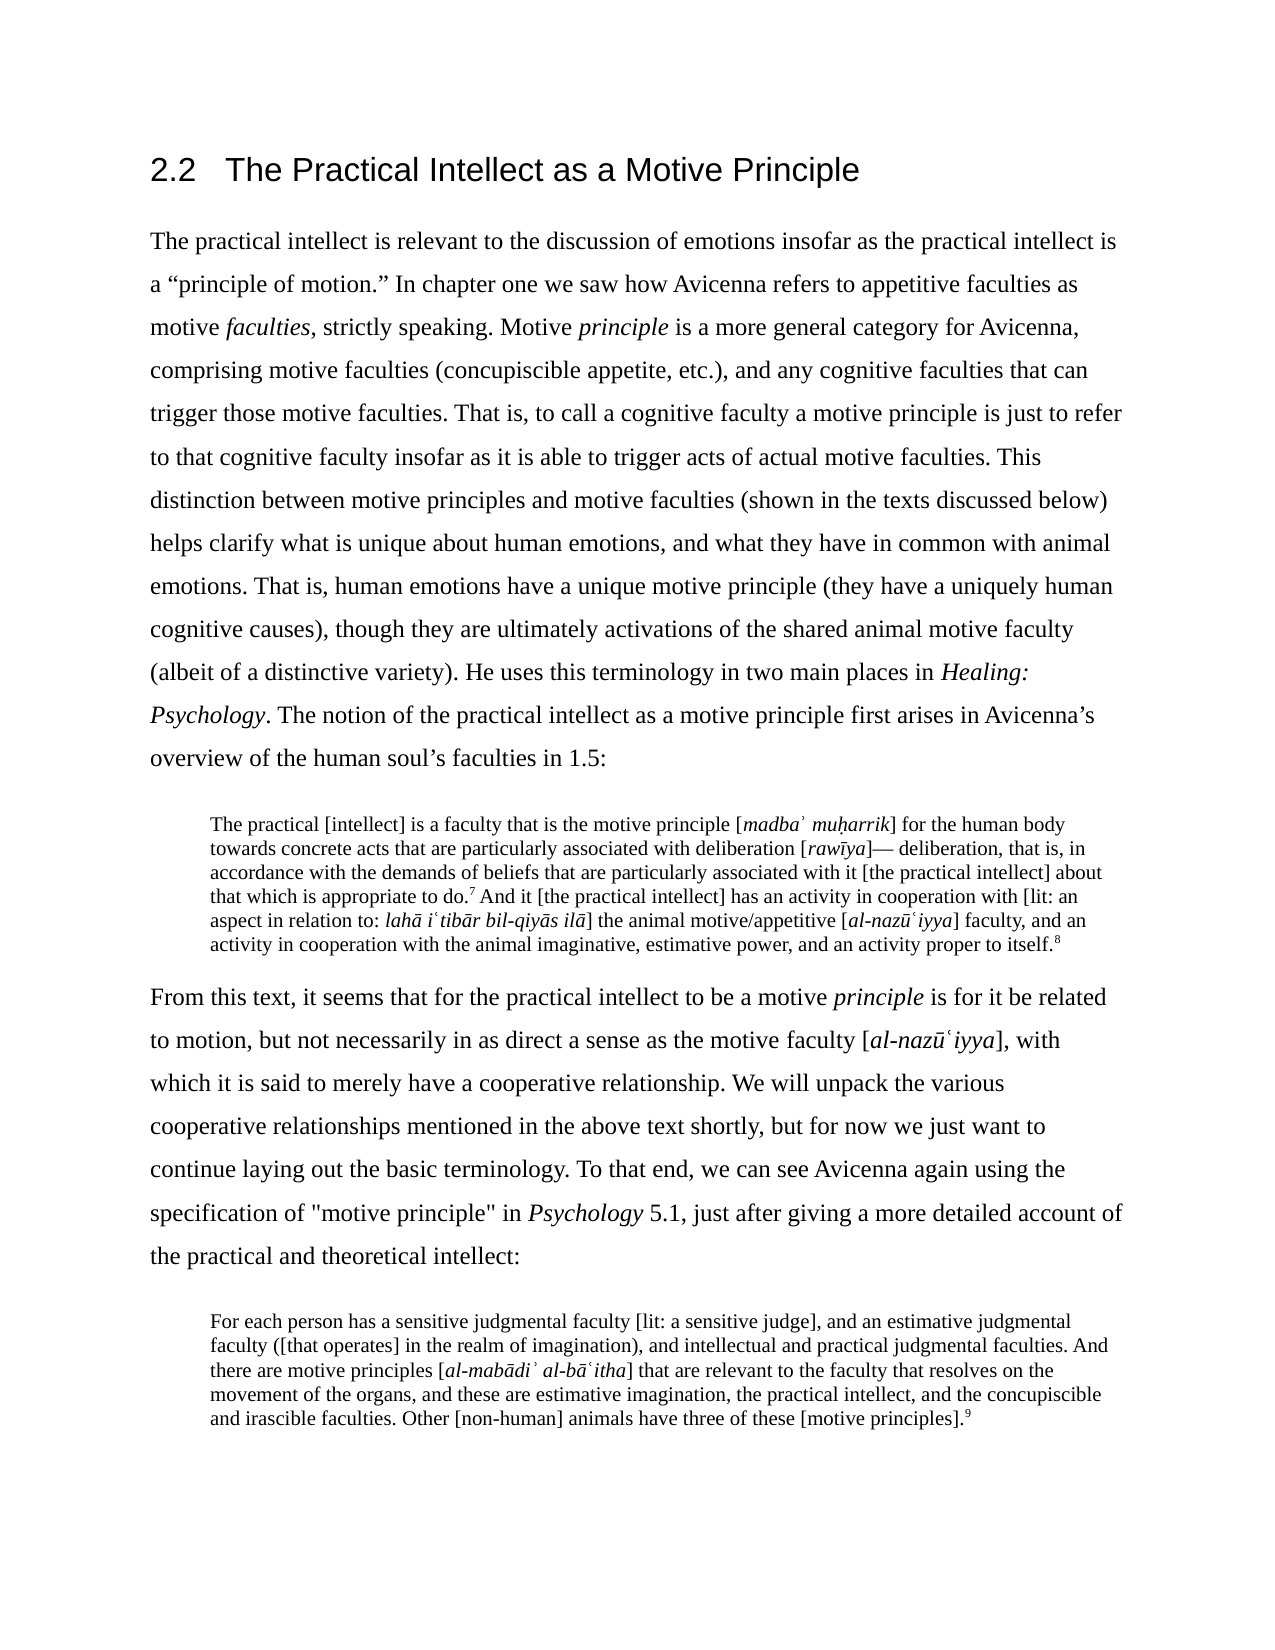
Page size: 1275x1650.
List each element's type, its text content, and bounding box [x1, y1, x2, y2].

text The practical [intellect] is a faculty that is the motive principle [madbaʾ muḥarrik] for the human body towards concrete acts that are particularly associated with deliberation [rawīya]— deliberation, that is, in accordance with the demands of beliefs that are particularly associated with it [the practical intellect] about that which is appropriate to do. And it [the practical intellect] has an activity in cooperation with [lit: an aspect in relation to: lahā iʿtibār bil-qiyās ilā] the animal motive/appetitive [al-nazūʿiyya] faculty, and an activity in cooperation with the animal imaginative, estimative power, and an activity proper to itself. [210, 812, 1125, 956]
text For each person has a sensitive judgmental faculty [lit: a sensitive judge], and an estimative judgmental faculty ([that operates] in the realm of imagination), and intellectual and practical judgmental faculties. And there are motive principles [al-mabādiʾ al-bāʿitha] that are relevant to the faculty that resolves on the movement of the organs, and these are estimative imagination, the practical intellect, and the concupiscible and irascible faculties. Other [non-human] animals have three of these [motive principles]. [210, 1309, 1125, 1430]
subtitle 2.2 The Practical Intellect as a Motive Principle [150, 150, 1125, 188]
text The practical intellect is relevant to the discussion of emotions insofar as the practical intellect is a “principle of motion.” In chapter one we saw how Avicenna refers to appetitive faculties as motive faculties, strictly speaking. Motive principle is a more general category for Avicenna, comprising motive faculties (concupiscible appetite, etc.), and any cognitive faculties that can trigger those motive faculties. That is, to call a cognitive faculty a motive principle is just to refer to that cognitive faculty insofar as it is able to trigger acts of actual motive faculties. This distinction between motive principles and motive faculties (shown in the texts discussed below) helps clarify what is unique about human emotions, and what they have in common with animal emotions. That is, human emotions have a unique motive principle (they have a uniquely human cognitive causes), though they are ultimately activations of the shared animal motive faculty (albeit of a distinctive variety). He uses this terminology in two main places in Healing: Psychology. The notion of the practical intellect as a motive principle first arises in Avicenna’s overview of the human soul’s faculties in 1.5: [150, 226, 1125, 772]
text From this text, it seems that for the practical intellect to be a motive principle is for it be related to motion, but not necessarily in as direct a sense as the motive faculty [al-nazūʿiyya], with which it is said to merely have a cooperative relationship. We will unpack the various cooperative relationships mentioned in the above text shortly, but for now we just want to continue laying out the basic terminology. To that end, we can see Avicenna again using the specification of "motive principle" in Psychology 5.1, just after giving a more detailed account of the practical and theoretical intellect: [150, 982, 1125, 1269]
